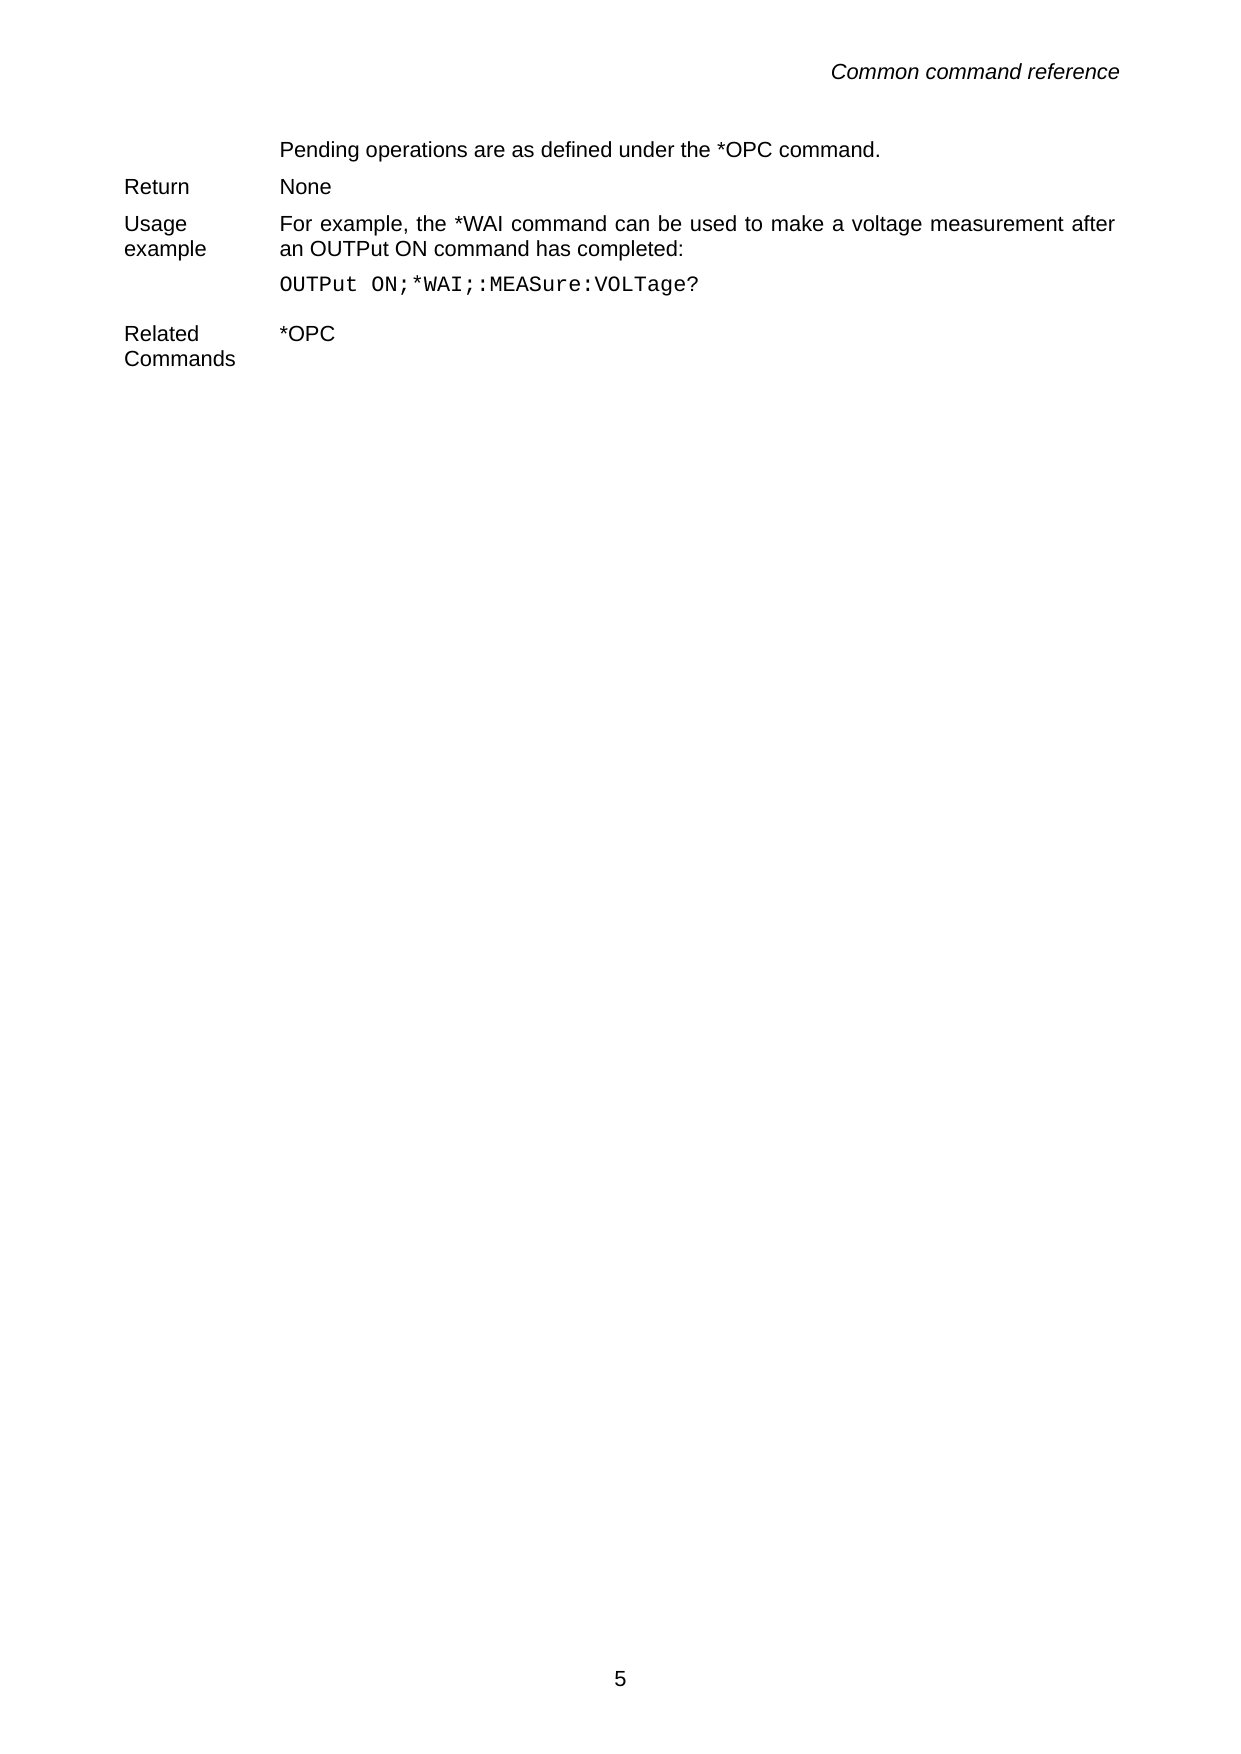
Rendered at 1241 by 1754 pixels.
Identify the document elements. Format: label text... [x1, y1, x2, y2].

table_cell Return [118, 168, 274, 205]
table_cell [118, 106, 274, 168]
table_cell Pending operations are as defined under the *OPC command. [274, 106, 1122, 168]
table_cell None [274, 168, 1122, 205]
table_cell Related Commands [118, 315, 274, 377]
table_cell For example, the *WAI command can be used to make a voltage measurement after an OUTPut ON command has completed: OUTPut ON;*WAI;:MEASure:VOLTage? [274, 205, 1122, 315]
table_cell *OPC [274, 315, 1122, 377]
table_cell Usage example [118, 205, 274, 315]
